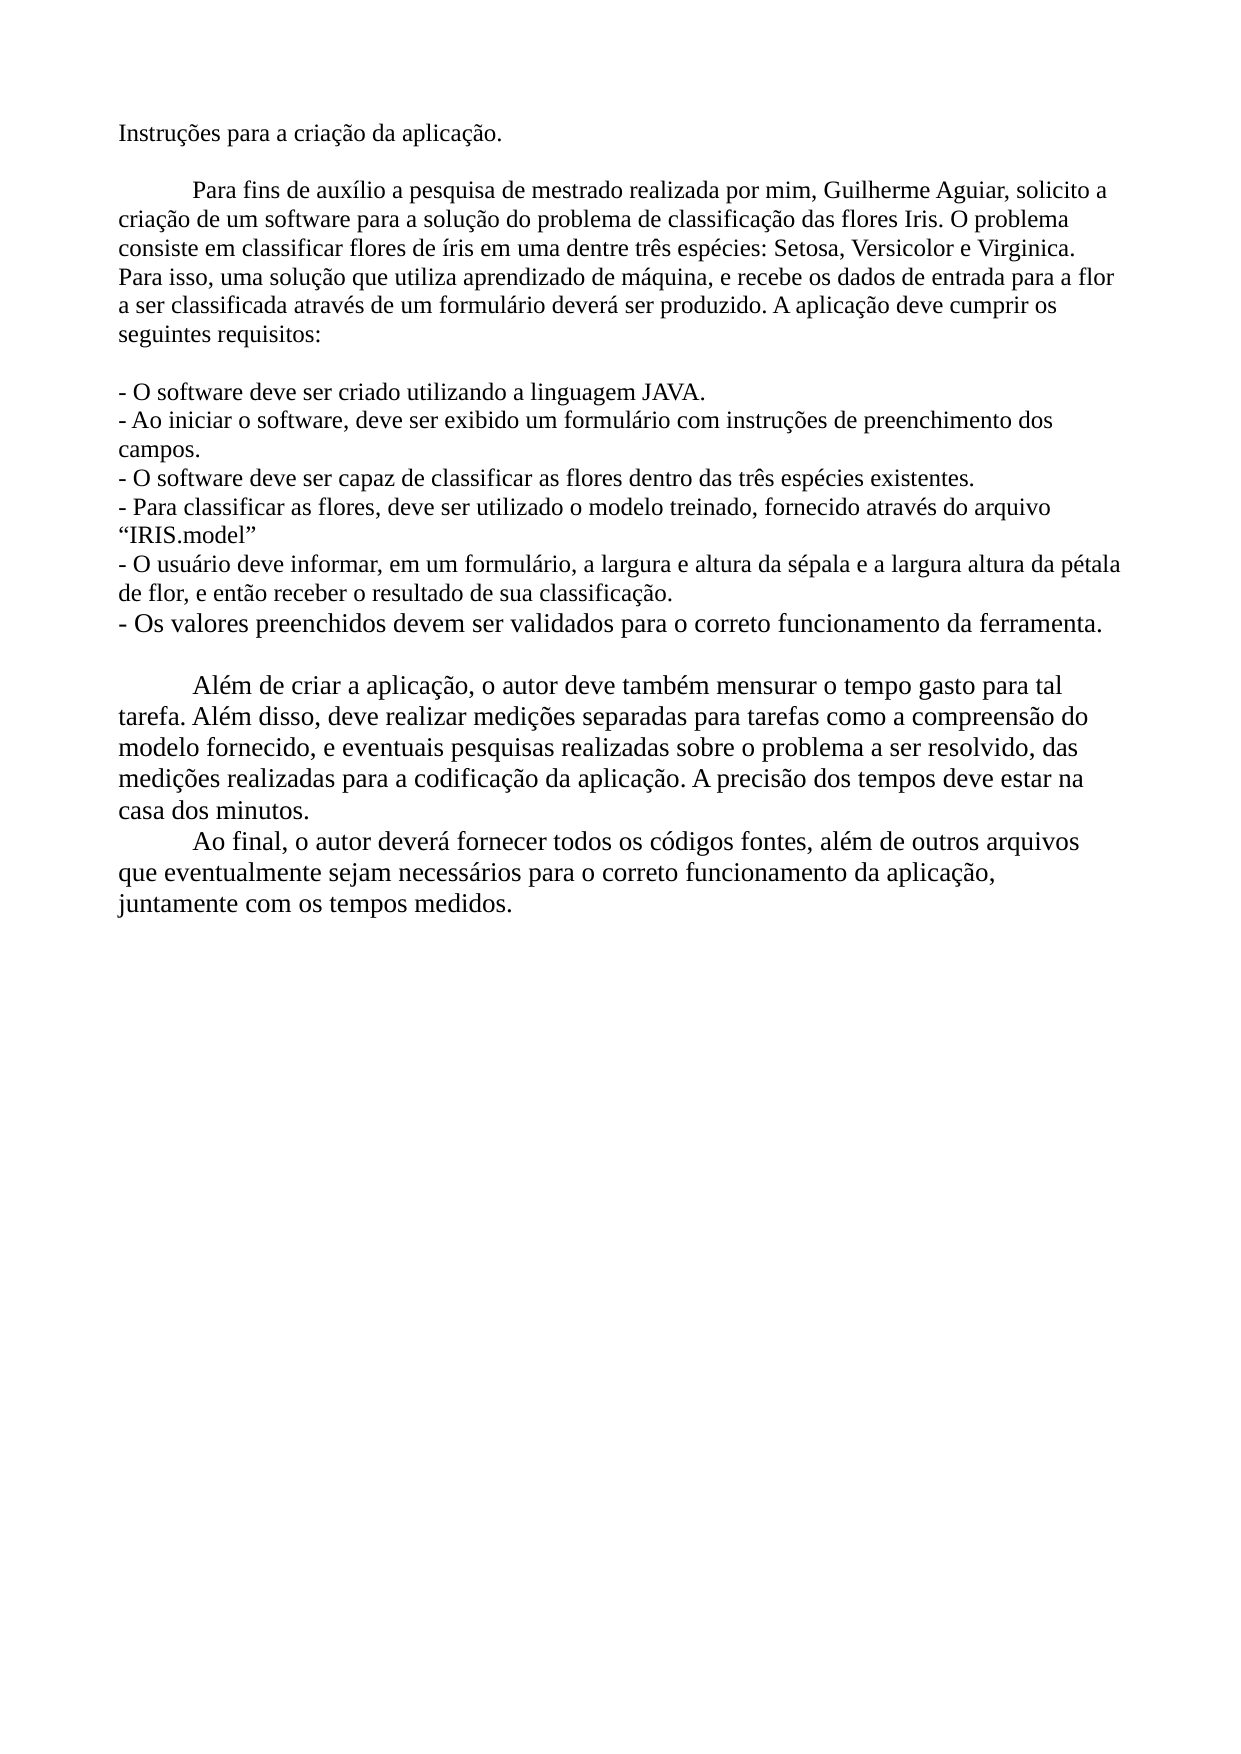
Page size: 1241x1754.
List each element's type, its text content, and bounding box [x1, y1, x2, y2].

text Ao final, o autor deverá fornecer todos os códigos fontes, além de outros arquivos que eventualmente sejam necessários para o correto funcionamento da aplicação, juntamente com os tempos medidos. [118, 825, 1122, 918]
text - Os valores preenchidos devem ser validados para o correto funcionamento da ferramenta. [118, 607, 1122, 638]
text - Ao iniciar o software, deve ser exibido um formulário com instruções de preenchimento dos campos. [118, 406, 1122, 463]
text - O usuário deve informar, em um formulário, a largura e altura da sépala e a largura altura da pétala de flor, e então receber o resultado de sua classificação. [118, 549, 1122, 607]
text - O software deve ser capaz de classificar as flores dentro das três espécies existentes. [118, 463, 1122, 492]
text Instruções para a criação da aplicação. [118, 118, 1122, 147]
text - O software deve ser criado utilizando a linguagem JAVA. [118, 377, 1122, 406]
text Além de criar a aplicação, o autor deve também mensurar o tempo gasto para tal tarefa. Além disso, deve realizar medições separadas para tarefas como a compreensão do modelo fornecido, e eventuais pesquisas realizadas sobre o problema a ser resolvido, das medições realizadas para a codificação da aplicação. A precisão dos tempos deve estar na casa dos minutos. [118, 669, 1122, 825]
text - Para classificar as flores, deve ser utilizado o modelo treinado, fornecido através do arquivo “IRIS.model” [118, 492, 1122, 549]
text Para fins de auxílio a pesquisa de mestrado realizada por mim, Guilherme Aguiar, solicito a criação de um software para a solução do problema de classificação das flores Iris. O problema consiste em classificar flores de íris em uma dentre três espécies: Setosa, Versicolor e Virginica. Para isso, uma solução que utiliza aprendizado de máquina, e recebe os dados de entrada para a flor a ser classificada através de um formulário deverá ser produzido. A aplicação deve cumprir os seguintes requisitos: [118, 176, 1122, 348]
